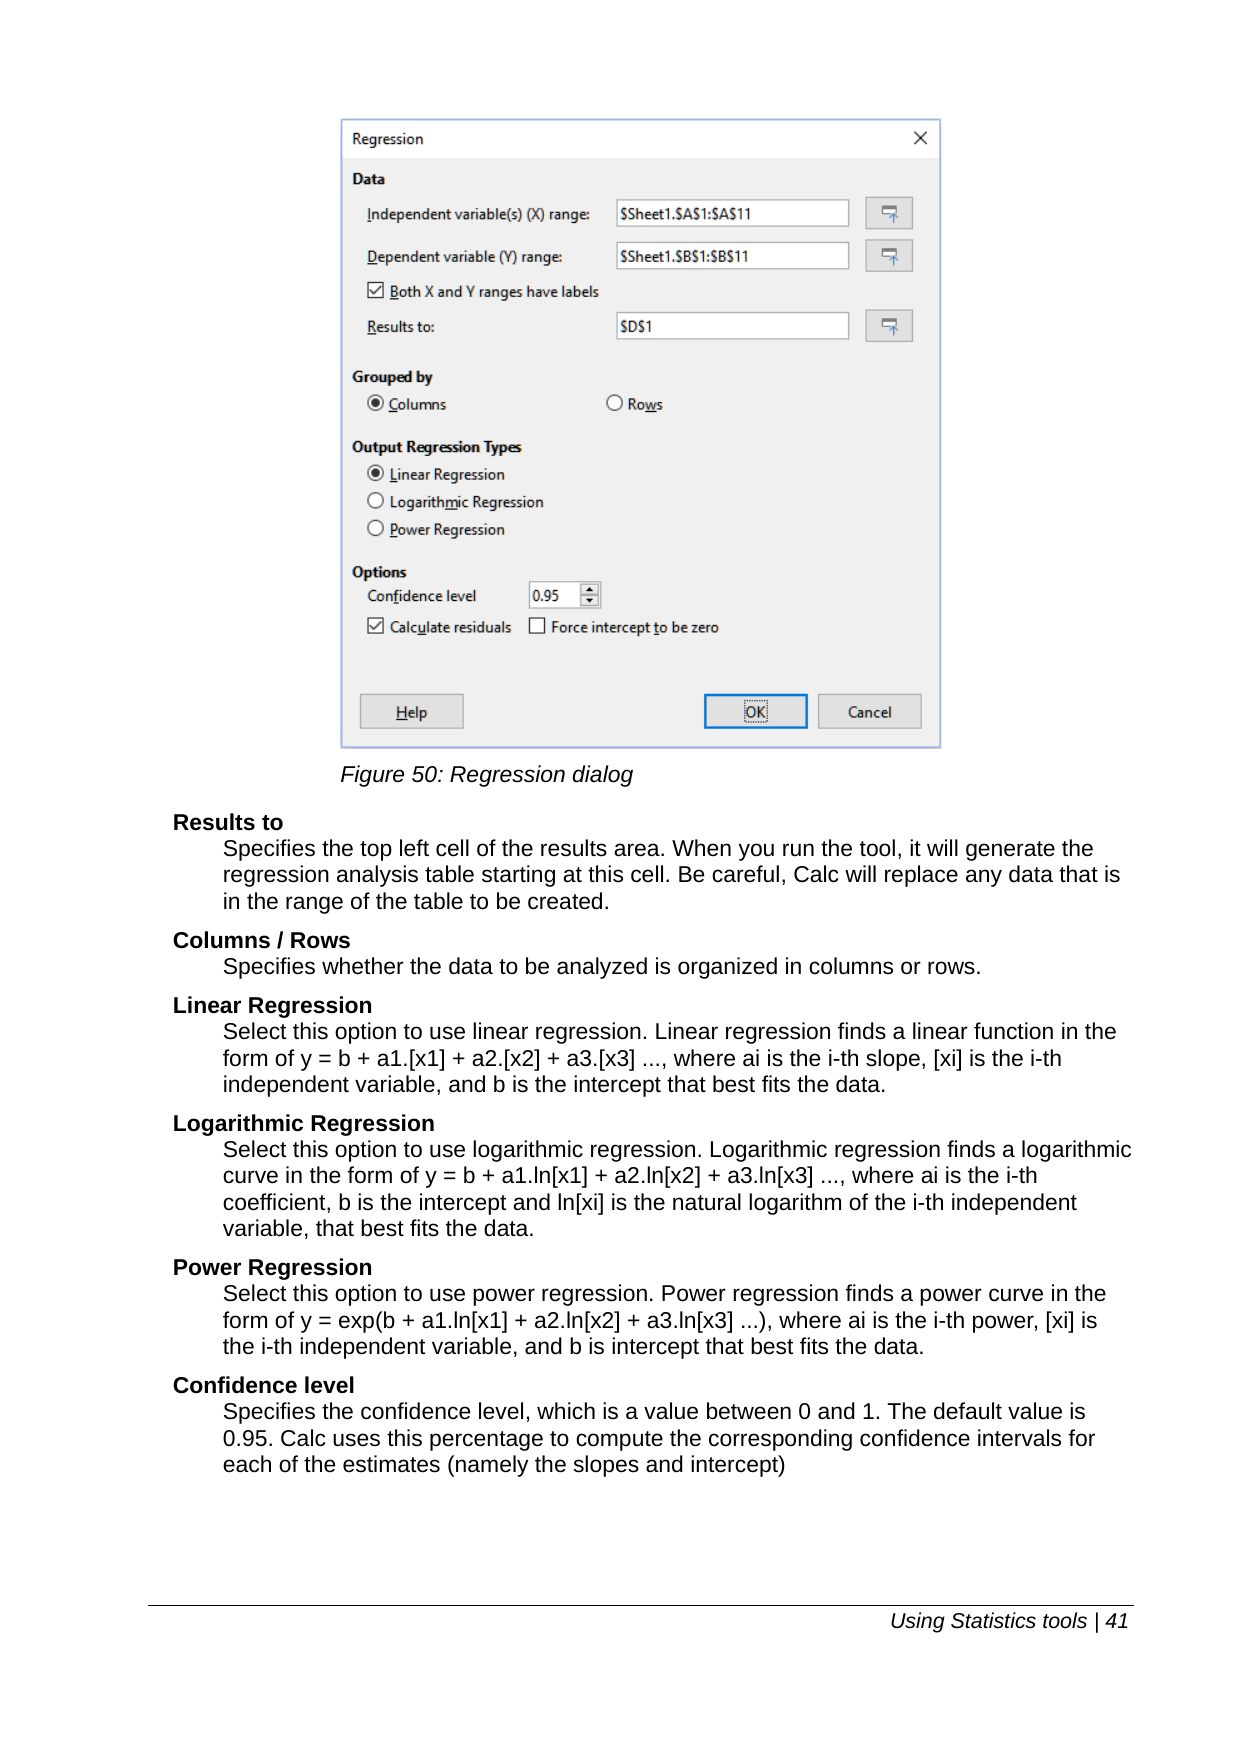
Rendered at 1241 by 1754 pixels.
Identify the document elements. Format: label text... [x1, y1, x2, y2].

text Select this option to use linear regression. Linear regression finds a linear function in the form of y = b + a1.[x1] + a2.[x2] + a3.[x3] ..., where ai is the i-th slope, [xi] is the i-th independent variable, and b is the intercept that best fits the data. [223, 1018, 1134, 1097]
text Specifies the confidence level, which is a value between 0 and 1. The default value is 0.95. Calc uses this percentage to compute the corresponding confidence intervals for each of the estimates (namely the slopes and intercept) [223, 1398, 1134, 1477]
text Specifies the top left cell of the results area. When you run the tool, it will generate the regression analysis table starting at this cell. Be careful, Calc will replace any data that is in the range of the table to be created. [223, 835, 1134, 914]
text Specifies whether the data to be analyzed is organized in columns or rows. [223, 953, 1134, 979]
text Results to [173, 809, 1134, 835]
text Confidence level [173, 1372, 1134, 1398]
text Logarithmic Regression [173, 1110, 1134, 1136]
text Linear Regression [173, 992, 1134, 1018]
text Select this option to use logarithmic regression. Logarithmic regression finds a logarithmic curve in the form of y = b + a1.ln[x1] + a2.ln[x2] + a3.ln[x3] ..., where ai is the i-th coefficient, b is the intercept and ln[xi] is the natural logarithm of the i-th independent variable, that best fits the data. [223, 1136, 1134, 1241]
text Figure 50: Regression dialog [340, 761, 942, 787]
text Select this option to use power regression. Power regression finds a power curve in the form of y = exp(b + a1.ln[x1] + a2.ln[x2] + a3.ln[x3] ...), where ai is the i-th power, [xi] is the i-th independent variable, and b is intercept that best fits the data. [223, 1280, 1134, 1359]
text Columns / Rows [173, 927, 1134, 953]
text Power Regression [173, 1254, 1134, 1280]
picture [340, 118, 942, 749]
